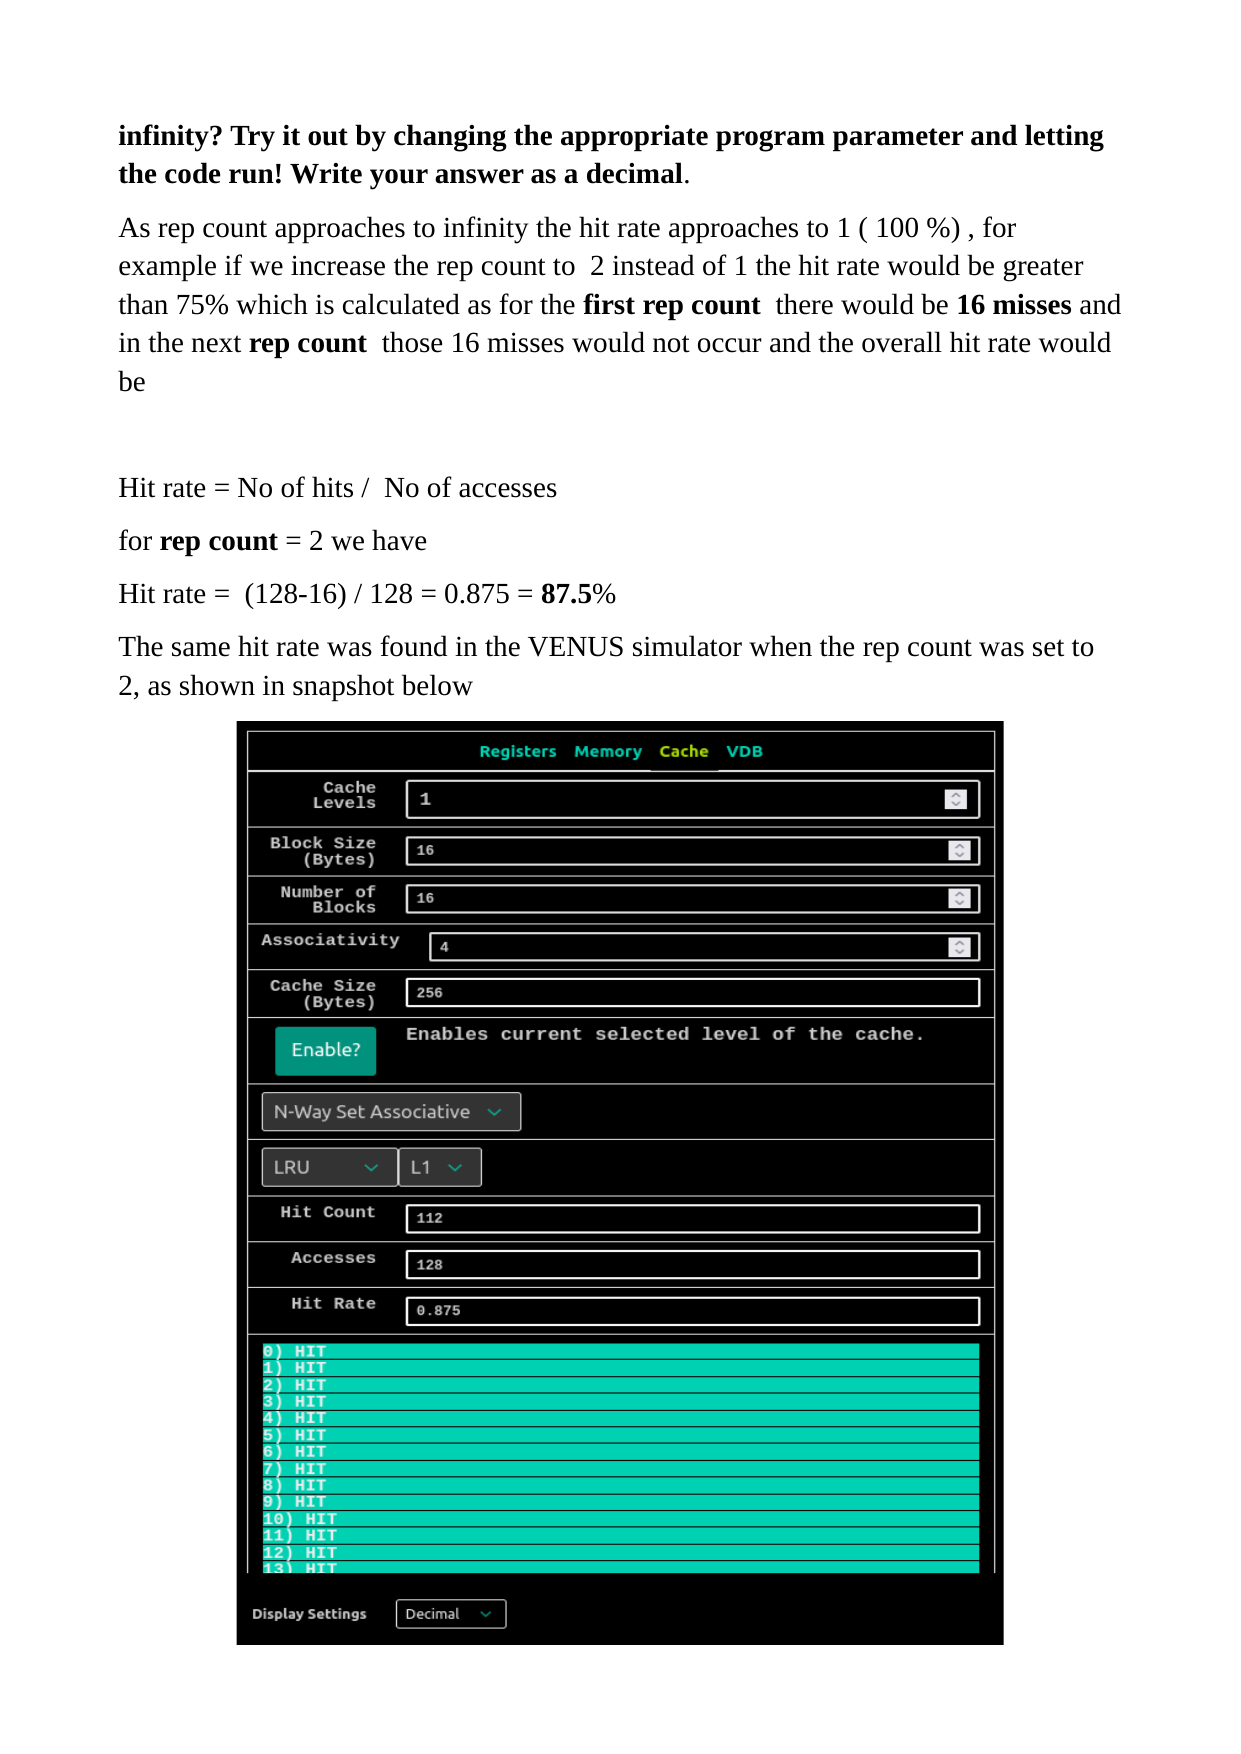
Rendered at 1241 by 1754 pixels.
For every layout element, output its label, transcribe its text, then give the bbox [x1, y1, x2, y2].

text for rep count = 2 we have [118, 523, 1122, 557]
text Hit rate = (128-16) / 128 = 0.875 = 87.5% [118, 576, 1122, 610]
text The same hit rate was found in the VENUS simulator when the rep count was set to 2, as shown in snapshot below [118, 629, 1122, 702]
text As rep count approaches to infinity the hit rate approaches to 1 ( 100 %) , for example if we increase the rep count to 2 instead of 1 the hit rate would be greater than 75% which is calculated as for the first rep count there would be 16 misses and in the next rep count those 16 misses would not occur and the overall hit rate would be [118, 210, 1122, 397]
text infinity? Try it out by changing the appropriate program parameter and letting the code run! Write your answer as a decimal. [118, 118, 1122, 190]
picture [236, 721, 1004, 1645]
text Hit rate = No of hits / No of accesses [118, 470, 1122, 504]
